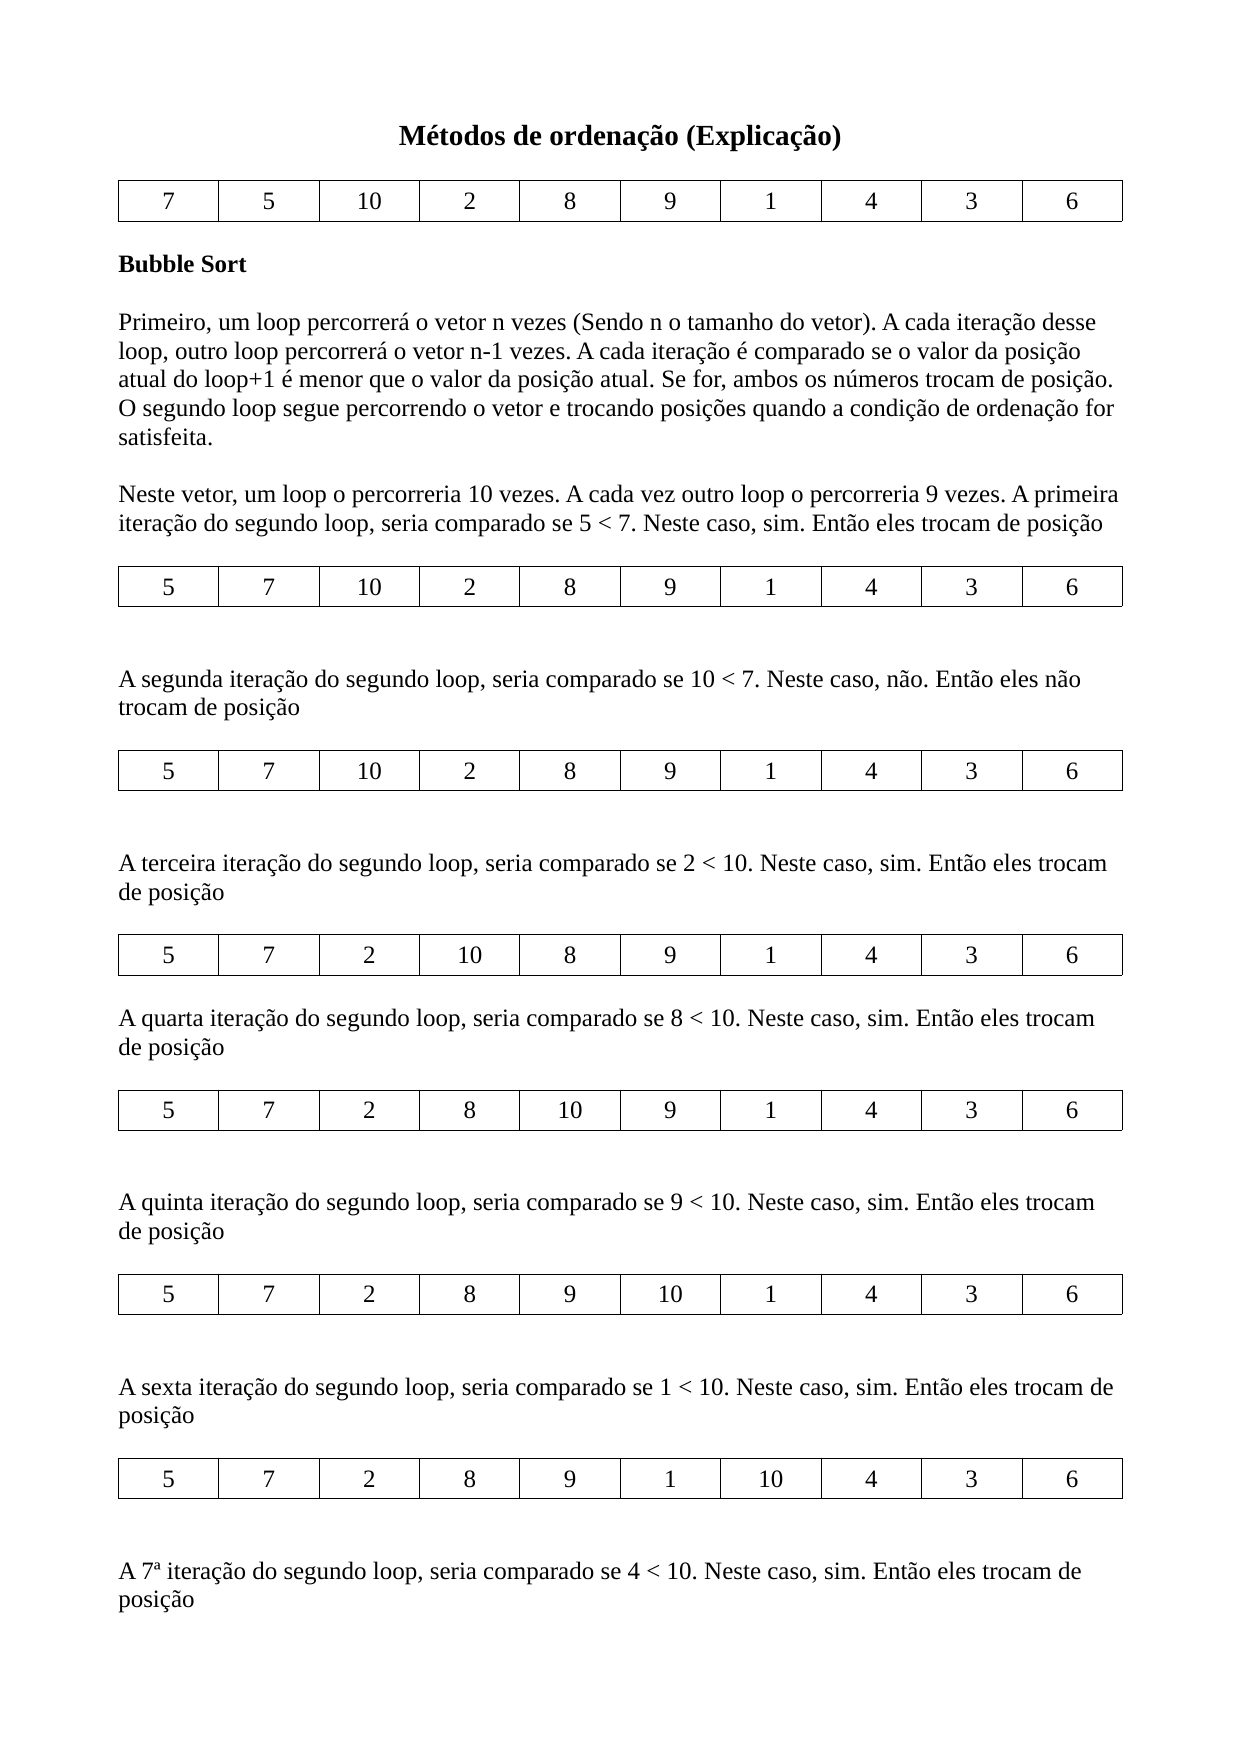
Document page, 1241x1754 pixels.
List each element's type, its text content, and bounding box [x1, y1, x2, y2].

text A terceira iteração do segundo loop, seria comparado se 2 < 10. Neste caso, sim. Então eles trocam de posição [118, 848, 1122, 905]
table_header 3 [922, 1459, 1022, 1498]
table_header 5 [119, 1275, 218, 1314]
text Bubble Sort [118, 249, 1122, 278]
text Primeiro, um loop percorrerá o vetor n vezes (Sendo n o tamanho do vetor). A cada iteração desse loop, outro loop percorrerá o vetor n-1 vezes. A cada iteração é comparado se o valor da posição atual do loop+1 é menor que o valor da posição atual. Se for, ambos os números trocam de posição. O segundo loop segue percorrendo o vetor e trocando posições quando a condição de ordenação for satisfeita. [118, 307, 1122, 451]
table_header 8 [520, 181, 620, 221]
table_header 3 [922, 1091, 1022, 1130]
table_header 8 [420, 1459, 519, 1498]
table_header 2 [420, 181, 519, 221]
table_header 9 [621, 751, 720, 790]
table_header 5 [119, 935, 218, 974]
table_header 6 [1023, 1275, 1122, 1314]
table_header 3 [922, 181, 1022, 221]
table_header 1 [721, 1275, 821, 1314]
table_header 4 [822, 1091, 921, 1130]
table_header 6 [1023, 935, 1122, 974]
table_header 10 [420, 935, 519, 974]
text A quarta iteração do segundo loop, seria comparado se 8 < 10. Neste caso, sim. Então eles trocam de posição [118, 1003, 1122, 1061]
table_header 2 [320, 1459, 419, 1498]
table_header 4 [822, 567, 921, 606]
table_header 5 [119, 567, 218, 606]
table_header 9 [520, 1275, 620, 1314]
table_header 3 [922, 751, 1022, 790]
text A quinta iteração do segundo loop, seria comparado se 9 < 10. Neste caso, sim. Então eles trocam de posição [118, 1187, 1122, 1245]
table_header 6 [1023, 1091, 1122, 1130]
table_header 2 [420, 567, 519, 606]
table_header 5 [219, 181, 319, 221]
table_header 6 [1023, 751, 1122, 790]
table_header 9 [520, 1459, 620, 1498]
table_header 3 [922, 567, 1022, 606]
table_header 3 [922, 1275, 1022, 1314]
table_header 10 [320, 567, 419, 606]
table_header 1 [721, 567, 821, 606]
table_header 9 [621, 1091, 720, 1130]
table_header 10 [320, 181, 419, 221]
table_header 4 [822, 751, 921, 790]
table_header 8 [520, 567, 620, 606]
table_header 8 [420, 1091, 519, 1130]
table_header 8 [420, 1275, 519, 1314]
table_header 3 [922, 935, 1022, 974]
table_header 10 [320, 751, 419, 790]
table_header 1 [721, 1091, 821, 1130]
table_header 2 [320, 1275, 419, 1314]
table_header 9 [621, 935, 720, 974]
table_header 1 [721, 935, 821, 974]
table_header 1 [721, 751, 821, 790]
table_header 4 [822, 935, 921, 974]
table_header 8 [520, 935, 620, 974]
table_header 4 [822, 1459, 921, 1498]
table_header 6 [1023, 181, 1122, 221]
table_header 1 [621, 1459, 720, 1498]
table_header 2 [320, 935, 419, 974]
table_header 1 [721, 181, 821, 221]
table_header 6 [1023, 1459, 1122, 1498]
table_header 2 [320, 1091, 419, 1130]
table_header 7 [219, 935, 319, 974]
text Neste vetor, um loop o percorreria 10 vezes. A cada vez outro loop o percorreria 9 vezes. A primeira iteração do segundo loop, seria comparado se 5 < 7. Neste caso, sim. Então eles trocam de posição [118, 479, 1122, 537]
table_header 6 [1023, 567, 1122, 606]
table_header 5 [119, 751, 218, 790]
table_header 9 [621, 181, 720, 221]
text A 7ª iteração do segundo loop, seria comparado se 4 < 10. Neste caso, sim. Então eles trocam de posição [118, 1556, 1122, 1613]
table_header 10 [520, 1091, 620, 1130]
table_header 4 [822, 181, 921, 221]
table_header 9 [621, 567, 720, 606]
table_header 7 [219, 1091, 319, 1130]
text A sexta iteração do segundo loop, seria comparado se 1 < 10. Neste caso, sim. Então eles trocam de posição [118, 1372, 1122, 1429]
table_header 5 [119, 1091, 218, 1130]
table_header 2 [420, 751, 519, 790]
text Métodos de ordenação (Explicação) [118, 118, 1122, 152]
table_header 10 [621, 1275, 720, 1314]
table_header 7 [219, 1275, 319, 1314]
table_header 5 [119, 1459, 218, 1498]
table_header 7 [219, 1459, 319, 1498]
table_header 7 [119, 181, 218, 221]
table_header 7 [219, 751, 319, 790]
table_header 7 [219, 567, 319, 606]
text A segunda iteração do segundo loop, seria comparado se 10 < 7. Neste caso, não. Então eles não trocam de posição [118, 664, 1122, 721]
table_header 4 [822, 1275, 921, 1314]
table_header 10 [721, 1459, 821, 1498]
table_header 8 [520, 751, 620, 790]
